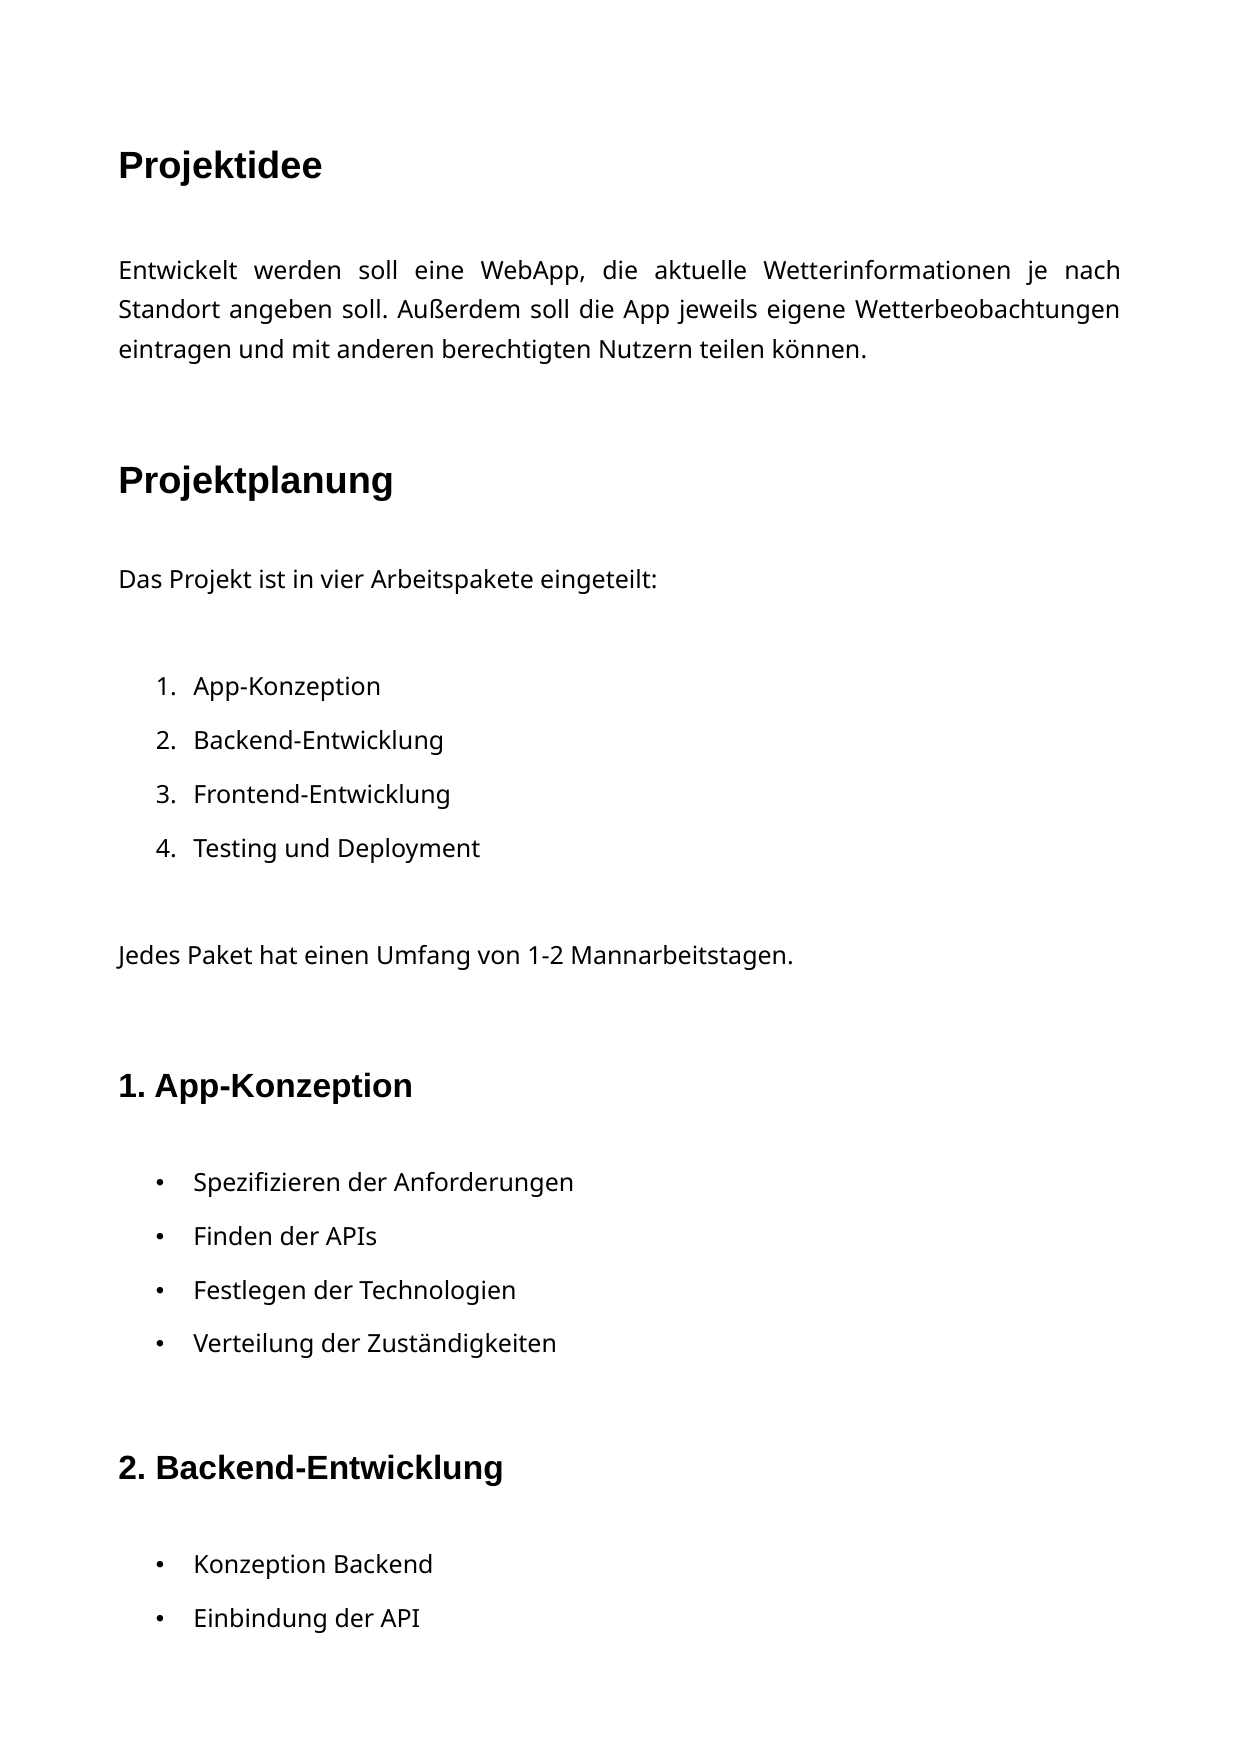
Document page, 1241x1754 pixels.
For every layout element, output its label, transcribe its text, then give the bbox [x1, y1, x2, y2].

list Testing und Deployment [156, 830, 1122, 864]
list Festlegen der Technologien [156, 1272, 1122, 1306]
list Spezifizieren der Anforderungen [156, 1165, 1122, 1199]
text Jedes Paket hat einen Umfang von 1-2 Mannarbeitstagen. [118, 938, 1122, 972]
list Frontend-Entwicklung [156, 776, 1122, 811]
subtitle 1. App-Konzeption [118, 1066, 1122, 1105]
list Konzeption Backend [156, 1547, 1122, 1581]
subtitle Projektplanung [118, 458, 1122, 501]
list Finden der APIs [156, 1218, 1122, 1253]
text Entwickelt werden soll eine WebApp, die aktuelle Wetterinformationen je nach Standort angeben soll. Außerdem soll die App jeweils eigene Wetterbeobachtungen eintragen und mit anderen berechtigten Nutzern teilen können. [118, 253, 1122, 365]
text Das Projekt ist in vier Arbeitspakete eingeteilt: [118, 561, 1122, 596]
list Verteilung der Zuständigkeiten [156, 1326, 1122, 1360]
list App-Konzeption [156, 669, 1122, 703]
list Backend-Entwicklung [156, 723, 1122, 757]
list Einbindung der API [156, 1601, 1122, 1635]
subtitle 2. Backend-Entwicklung [118, 1448, 1122, 1487]
subtitle Projektidee [118, 143, 1122, 187]
